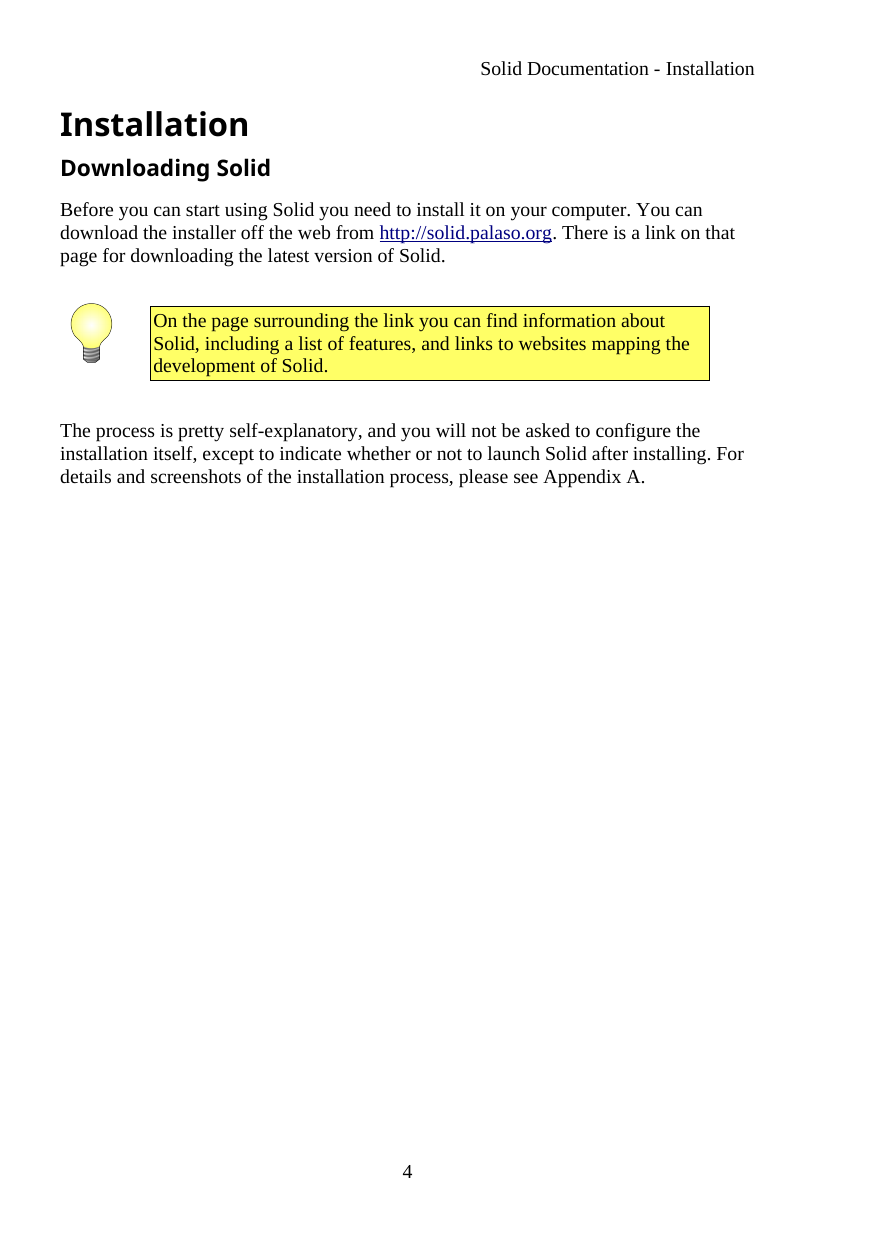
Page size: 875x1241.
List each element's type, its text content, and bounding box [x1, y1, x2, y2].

subtitle Installation [60, 102, 754, 146]
text The process is pretty self-explanatory, and you will not be asked to configure the installation itself, except to indicate whether or not to launch Solid after installing. For details and screenshots of the installation process, please see Appendix A. [60, 419, 754, 488]
subtitle Downloading Solid [60, 152, 754, 183]
picture [60, 302, 121, 363]
text Before you can start using Solid you need to install it on your computer. You can download the installer off the web from http://solid.palaso.org. There is a link on that page for downloading the latest version of Solid. [60, 198, 754, 267]
text On the page surrounding the link you can find information about Solid, including a list of features, and links to websites mapping the development of Solid. [151, 307, 709, 380]
